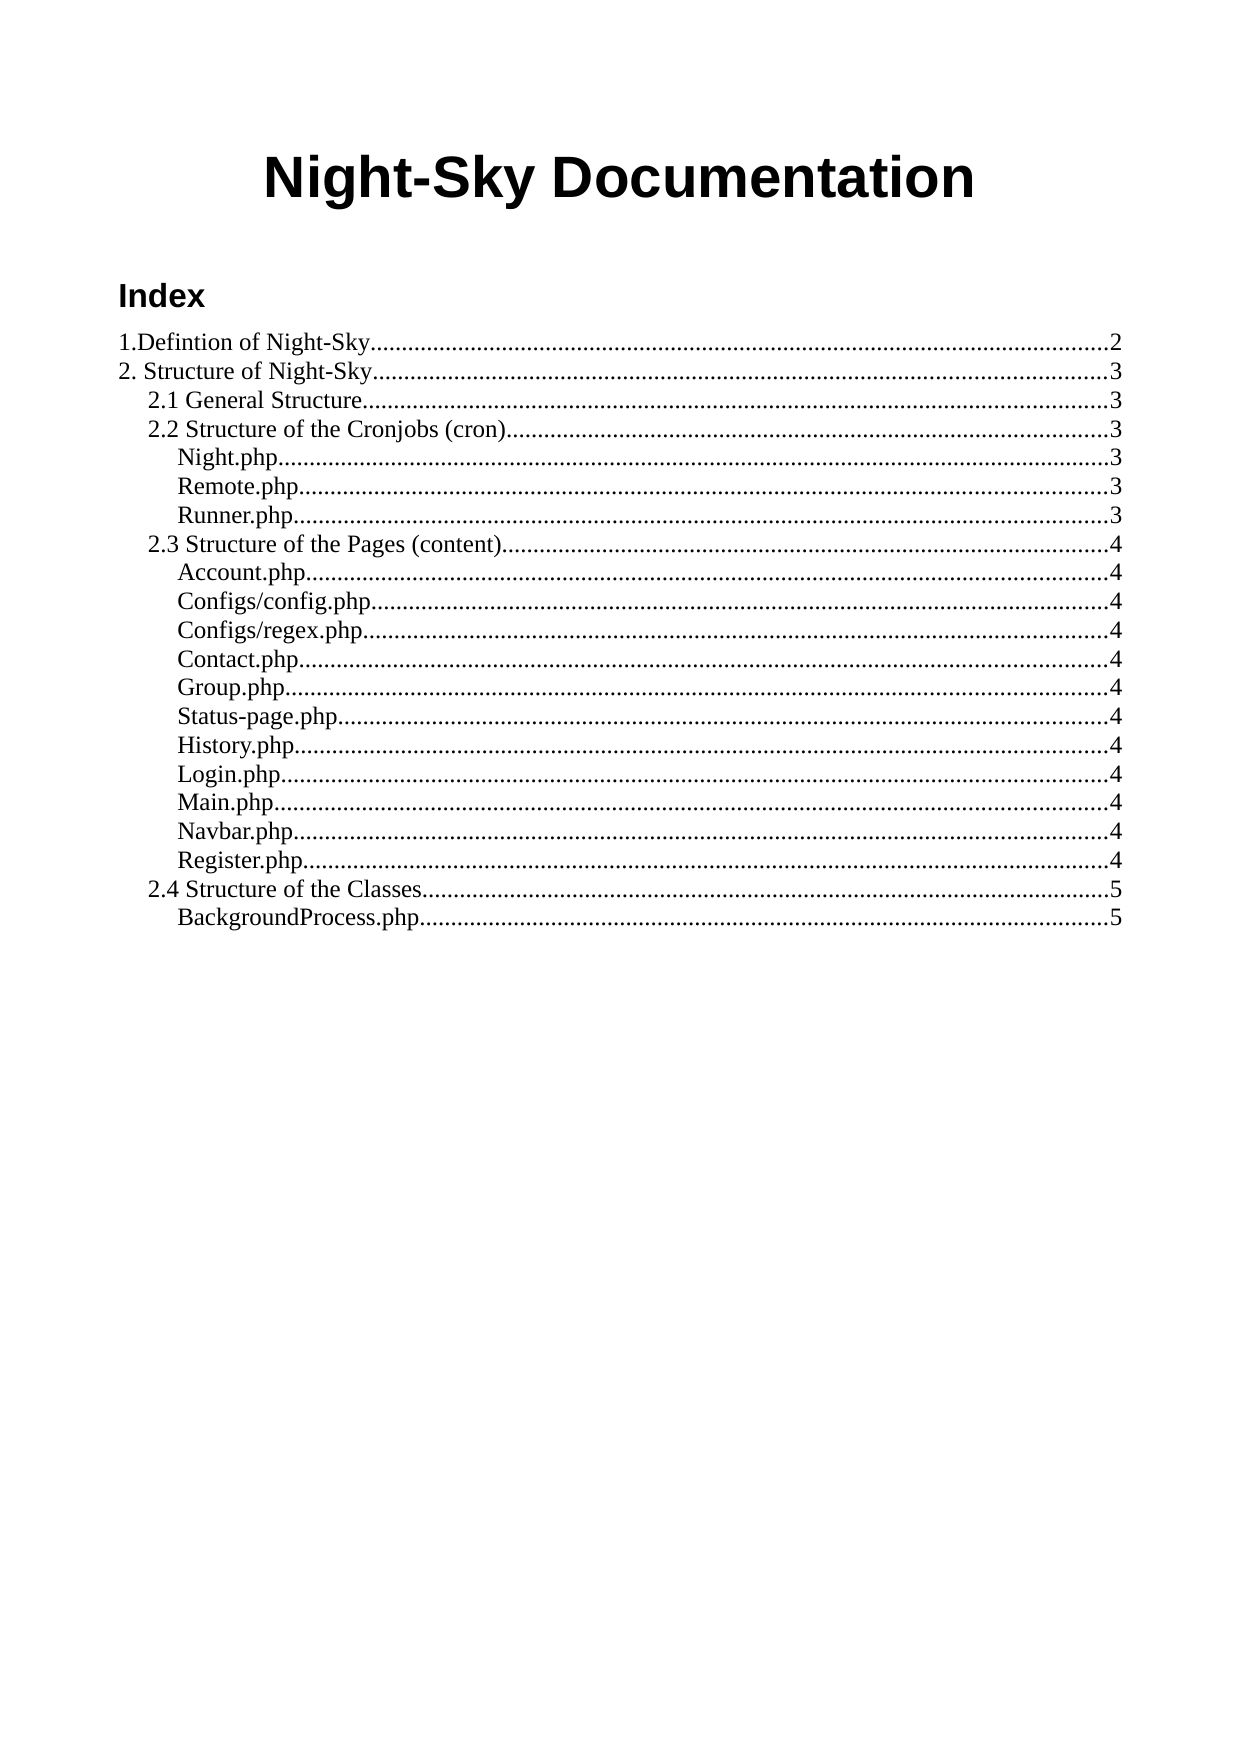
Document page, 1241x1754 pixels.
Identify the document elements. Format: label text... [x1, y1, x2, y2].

text Configs/config.php 4 [177, 586, 1122, 615]
text Night.php 3 [177, 442, 1122, 471]
text History.php 4 [177, 730, 1122, 759]
text 2.1 General Structure 3 [148, 385, 1122, 414]
text BackgroundProcess.php 5 [177, 902, 1122, 931]
text Account.php 4 [177, 557, 1122, 586]
text Group.php 4 [177, 672, 1122, 701]
text 2.2 Structure of the Cronjobs (cron) 3 [148, 414, 1122, 442]
text Main.php 4 [177, 787, 1122, 816]
text Navbar.php 4 [177, 816, 1122, 845]
text 2.4 Structure of the Classes 5 [148, 874, 1122, 902]
text Status-page.php 4 [177, 701, 1122, 730]
text Contact.php 4 [177, 644, 1122, 672]
title Night-Sky Documentation [118, 143, 1122, 210]
text 2.3 Structure of the Pages (content) 4 [148, 529, 1122, 557]
text 1.Defintion of Night-Sky 2 [118, 327, 1122, 356]
text Remote.php 3 [177, 471, 1122, 500]
text Runner.php 3 [177, 500, 1122, 529]
text Register.php 4 [177, 845, 1122, 874]
text Login.php 4 [177, 759, 1122, 787]
text Configs/regex.php 4 [177, 615, 1122, 644]
text 2. Structure of Night-Sky 3 [118, 356, 1122, 385]
subtitle Index [118, 276, 1122, 315]
